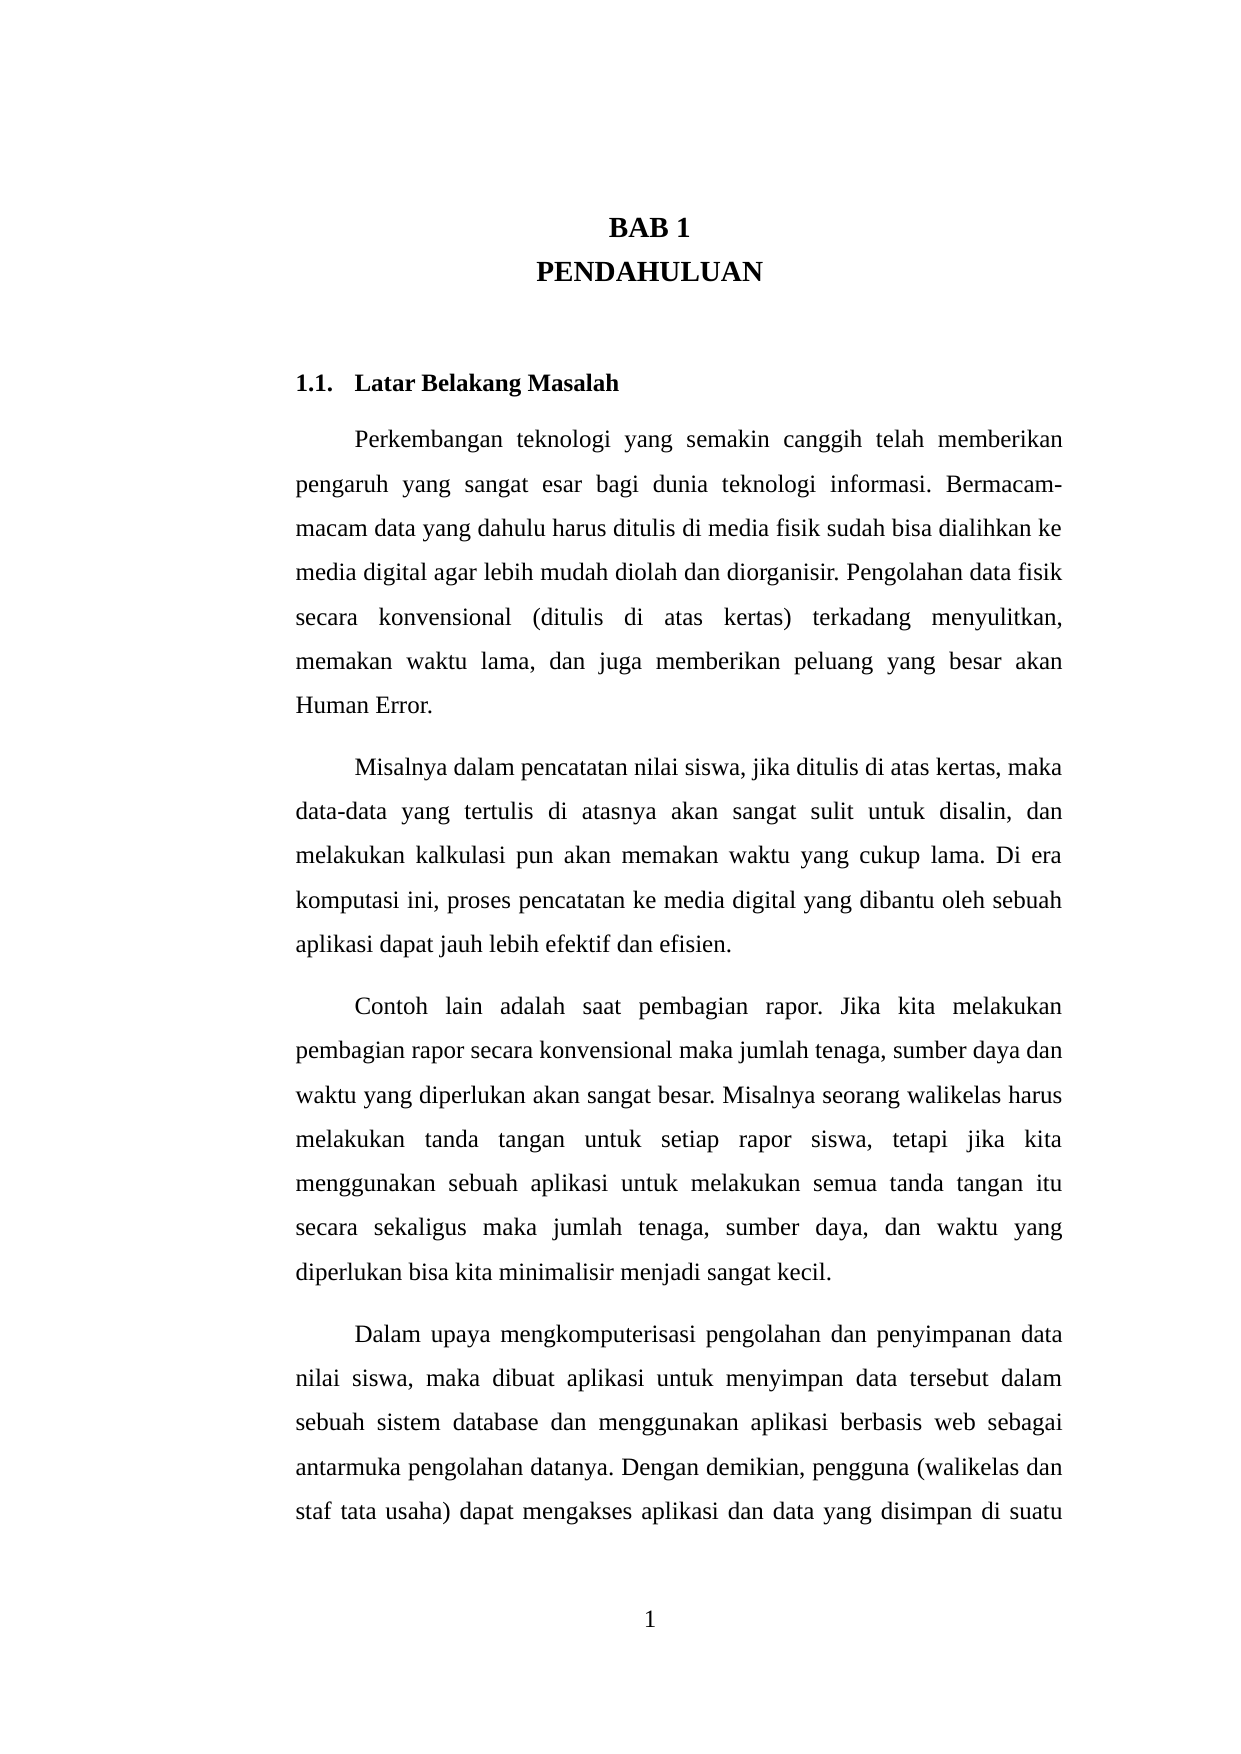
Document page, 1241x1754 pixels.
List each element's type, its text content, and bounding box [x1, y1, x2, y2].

list Dalam upaya mengkomputerisasi pengolahan dan penyimpanan data nilai siswa, maka dibuat aplikasi untuk menyimpan data tersebut dalam sebuah sistem database dan menggunakan aplikasi berbasis web sebagai antarmuka pengolahan datanya. Dengan demikian, pengguna (walikelas dan staf tata usaha) dapat mengakses aplikasi dan data yang disimpan di suatu [295, 1307, 1063, 1528]
subtitle Latar Belakang Masalah [295, 356, 1063, 400]
list Misalnya dalam pencatatan nilai siswa, jika ditulis di atas kertas, maka data-data yang tertulis di atasnya akan sangat sulit untuk disalin, dan melakukan kalkulasi pun akan memakan waktu yang cukup lama. Di era komputasi ini, proses pencatatan ke media digital yang dibantu oleh sebuah aplikasi dapat jauh lebih efektif dan efisien. [295, 740, 1063, 961]
list Perkembangan teknologi yang semakin canggih telah memberikan pengaruh yang sangat esar bagi dunia teknologi informasi. Bermacam-macam data yang dahulu harus ditulis di media fisik sudah bisa dialihkan ke media digital agar lebih mudah diolah dan diorganisir. Pengolahan data fisik secara konvensional (ditulis di atas kertas) terkadang menyulitkan, memakan waktu lama, dan juga memberikan peluang yang besar akan Human Error. [295, 412, 1063, 722]
list Contoh lain adalah saat pembagian rapor. Jika kita melakukan pembagian rapor secara konvensional maka jumlah tenaga, sumber daya dan waktu yang diperlukan akan sangat besar. Misalnya seorang walikelas harus melakukan tanda tangan untuk setiap rapor siswa, tetapi jika kita menggunakan sebuah aplikasi untuk melakukan semua tanda tangan itu secara sekaligus maka jumlah tenaga, sumber daya, dan waktu yang diperlukan bisa kita minimalisir menjadi sangat kecil. [295, 979, 1063, 1289]
subtitle BAB 1 PENDAHULUAN [236, 202, 1063, 291]
